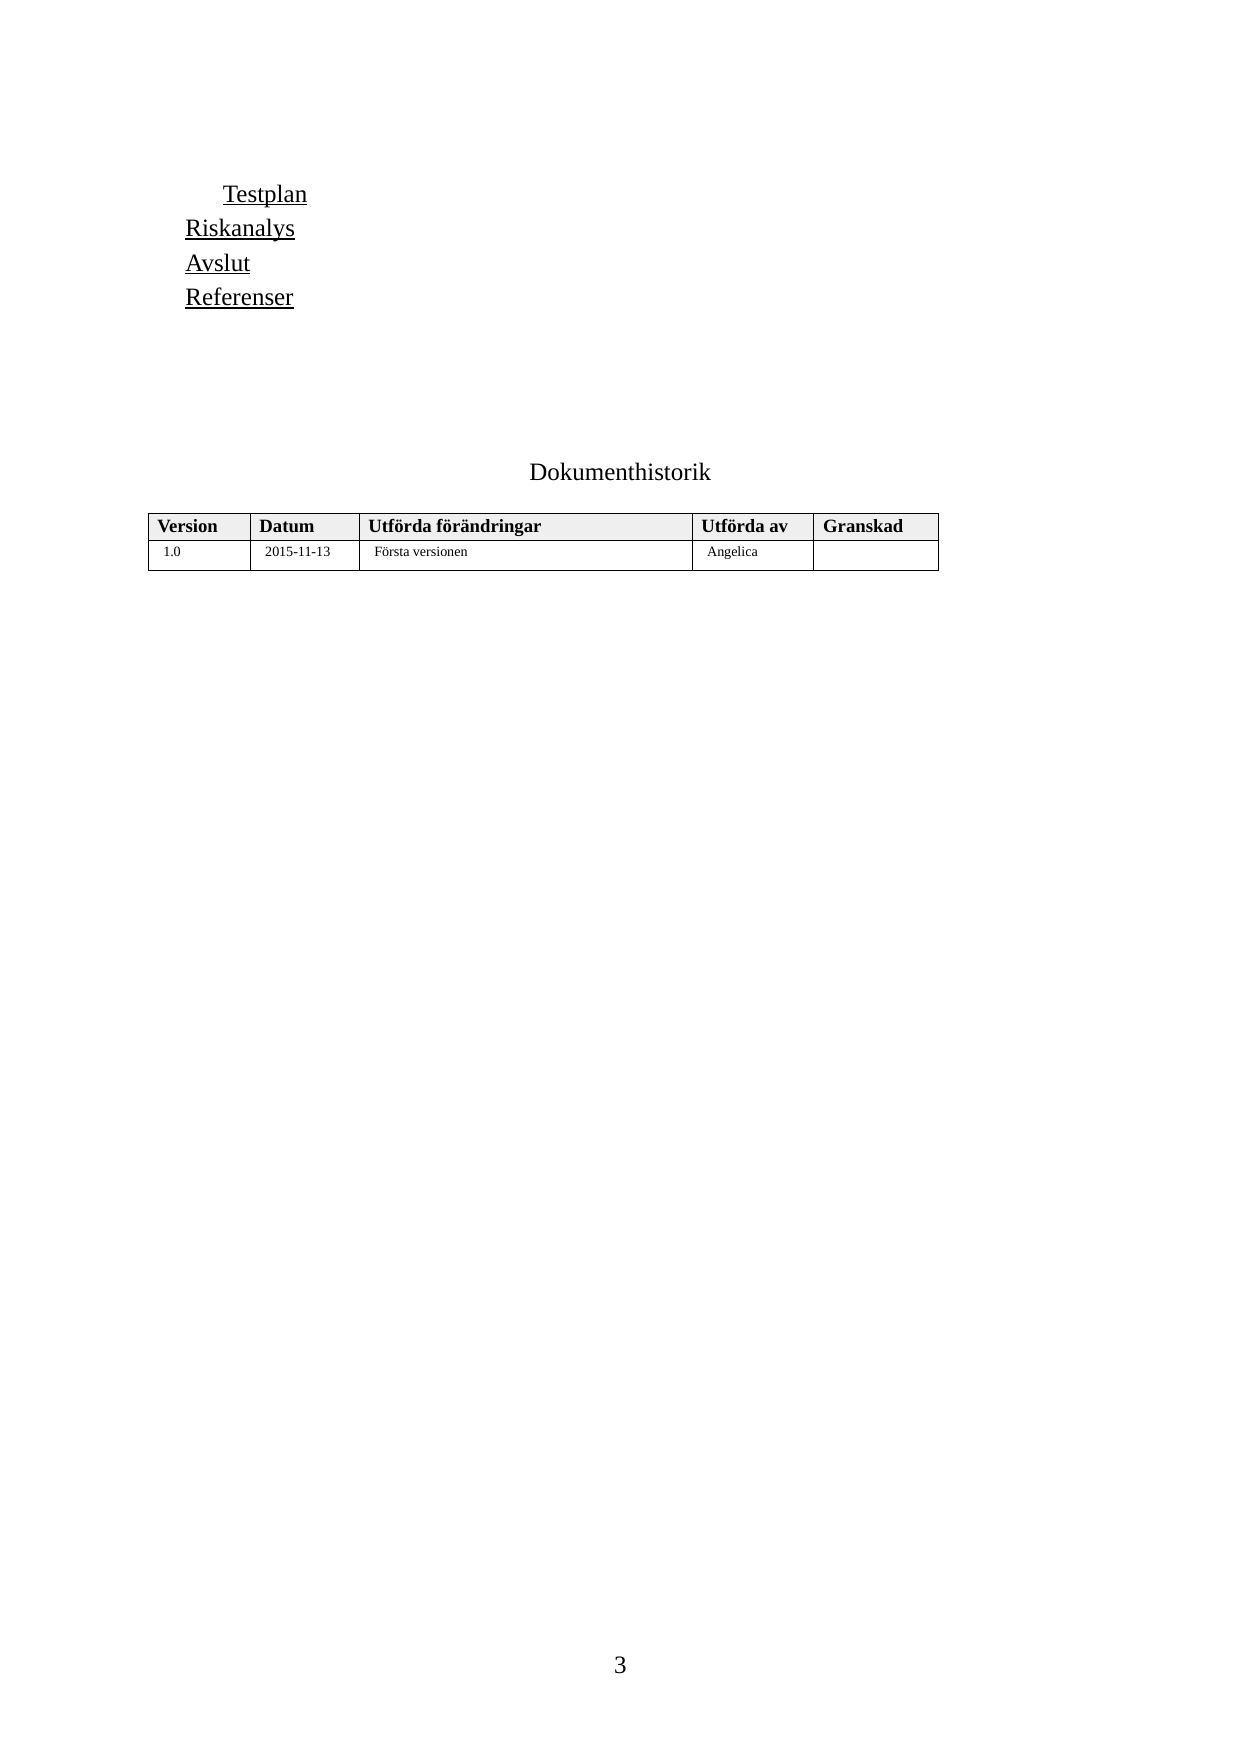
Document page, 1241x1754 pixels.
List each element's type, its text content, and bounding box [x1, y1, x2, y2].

text Avslut [185, 248, 1092, 276]
table_header Utförda förändringar [360, 514, 692, 540]
text Testplan [223, 179, 1092, 207]
table_header Granskad [814, 514, 938, 540]
text Referenser [185, 282, 1092, 311]
table_cell Första versionen [360, 541, 692, 570]
table_cell 2015-11-13 [251, 541, 359, 570]
table_cell 1.0 [149, 541, 250, 570]
table_header Utförda av [693, 514, 813, 540]
table_cell Angelica [693, 541, 813, 570]
text Dokumenthistorik [148, 457, 1092, 486]
text Riskanalys [185, 213, 1092, 242]
table_header Datum [251, 514, 359, 540]
table_header Version [149, 514, 250, 540]
table_cell [814, 541, 938, 570]
